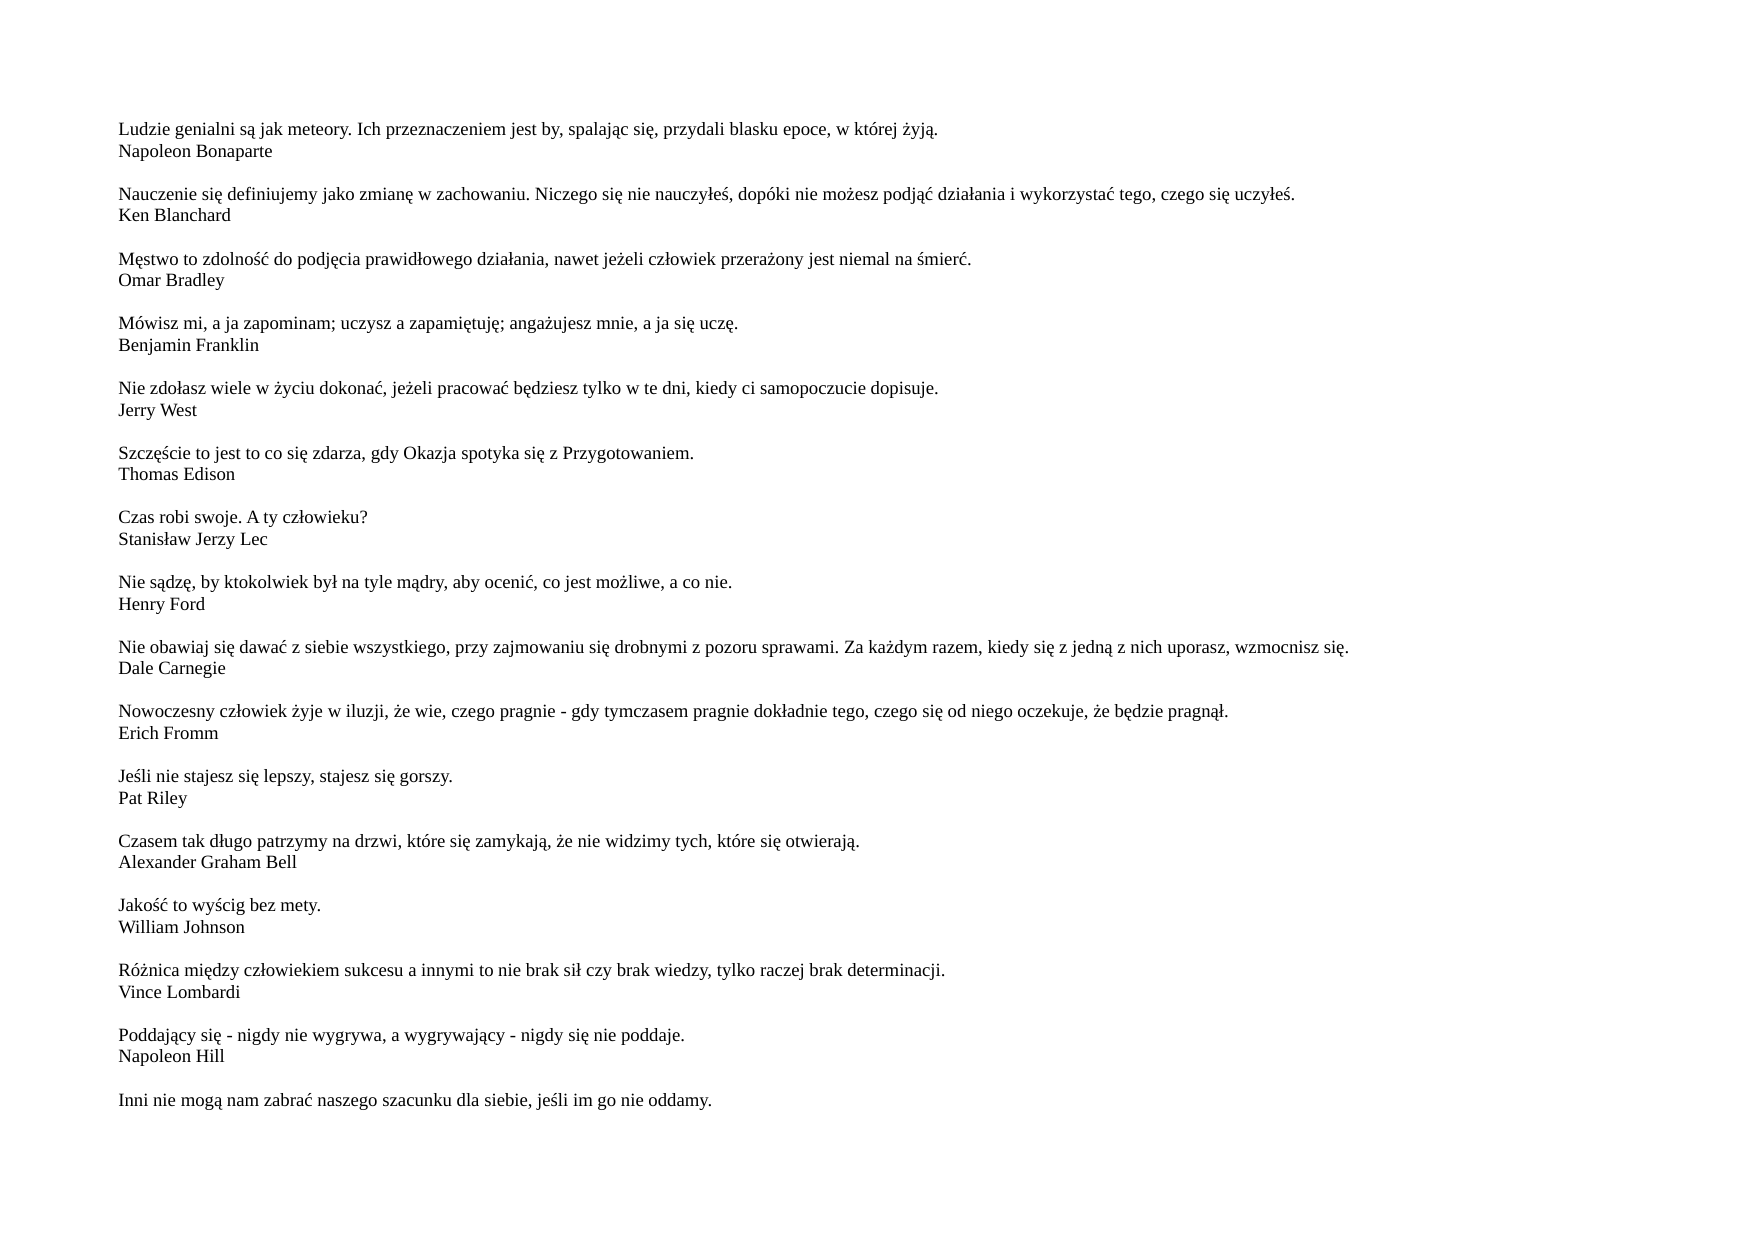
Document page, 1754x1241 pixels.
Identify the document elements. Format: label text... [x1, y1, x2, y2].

text Stanisław Jerzy Lec [118, 528, 1636, 549]
text Napoleon Bonaparte [118, 140, 1636, 161]
text Benjamin Franklin [118, 334, 1636, 355]
text Nie obawiaj się dawać z siebie wszystkiego, przy zajmowaniu się drobnymi z pozoru sprawami. Za każdym razem, kiedy się z jedną z nich uporasz, wzmocnisz się. [118, 636, 1636, 657]
text William Johnson [118, 916, 1636, 937]
text Pat Riley [118, 787, 1636, 808]
text Henry Ford [118, 592, 1636, 614]
text Męstwo to zdolność do podjęcia prawidłowego działania, nawet jeżeli człowiek przerażony jest niemal na śmierć. [118, 247, 1636, 269]
text Czasem tak długo patrzymy na drzwi, które się zamykają, że nie widzimy tych, które się otwierają. [118, 830, 1636, 851]
text Ken Blanchard [118, 204, 1636, 226]
text Dale Carnegie [118, 657, 1636, 679]
text Erich Fromm [118, 722, 1636, 743]
text Vince Lombardi [118, 981, 1636, 1002]
text Jeśli nie stajesz się lepszy, stajesz się gorszy. [118, 765, 1636, 787]
text Inni nie mogą nam zabrać naszego szacunku dla siebie, jeśli im go nie oddamy. [118, 1088, 1636, 1110]
text Różnica między człowiekiem sukcesu a innymi to nie brak sił czy brak wiedzy, tylko raczej brak determinacji. [118, 959, 1636, 981]
text Ludzie genialni są jak meteory. Ich przeznaczeniem jest by, spalając się, przydali blasku epoce, w której żyją. [118, 118, 1636, 140]
text Szczęście to jest to co się zdarza, gdy Okazja spotyka się z Przygotowaniem. [118, 442, 1636, 463]
text Thomas Edison [118, 463, 1636, 485]
text Jerry West [118, 398, 1636, 420]
text Czas robi swoje. A ty człowieku? [118, 506, 1636, 528]
text Poddający się - nigdy nie wygrywa, a wygrywający - nigdy się nie poddaje. [118, 1024, 1636, 1045]
text Nauczenie się definiujemy jako zmianę w zachowaniu. Niczego się nie nauczyłeś, dopóki nie możesz podjąć działania i wykorzystać tego, czego się uczyłeś. [118, 183, 1636, 204]
text Nie sądzę, by ktokolwiek był na tyle mądry, aby ocenić, co jest możliwe, a co nie. [118, 571, 1636, 592]
text Nowoczesny człowiek żyje w iluzji, że wie, czego pragnie - gdy tymczasem pragnie dokładnie tego, czego się od niego oczekuje, że będzie pragnął. [118, 700, 1636, 722]
text Jakość to wyścig bez mety. [118, 894, 1636, 916]
text Omar Bradley [118, 269, 1636, 291]
text Nie zdołasz wiele w życiu dokonać, jeżeli pracować będziesz tylko w te dni, kiedy ci samopoczucie dopisuje. [118, 377, 1636, 398]
text Mówisz mi, a ja zapominam; uczysz a zapamiętuję; angażujesz mnie, a ja się uczę. [118, 312, 1636, 334]
text Napoleon Hill [118, 1045, 1636, 1067]
text Alexander Graham Bell [118, 851, 1636, 873]
